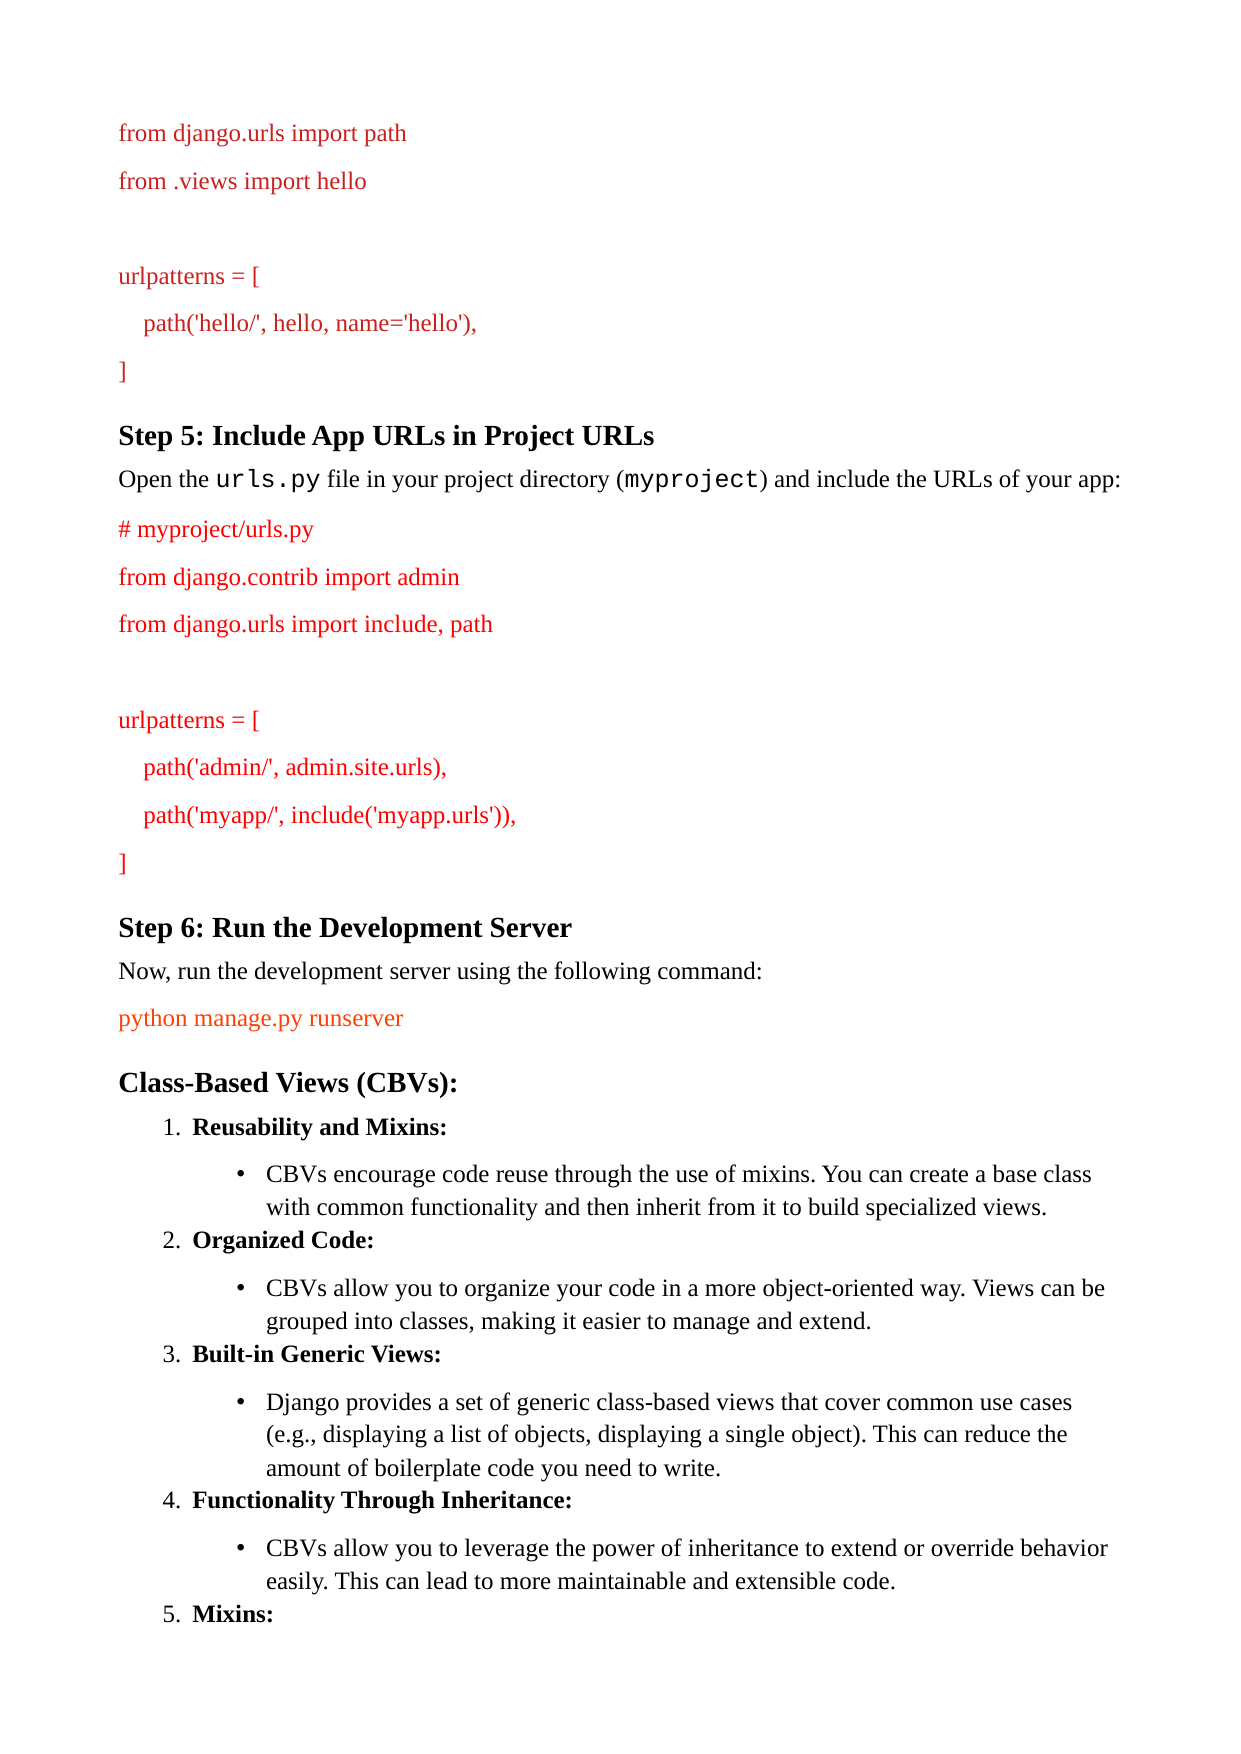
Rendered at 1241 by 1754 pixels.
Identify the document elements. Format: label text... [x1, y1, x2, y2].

text Open the urls.py file in your project directory (myproject) and include the URLs of your app: [118, 464, 1122, 495]
text path('admin/', admin.site.urls), [118, 752, 1122, 781]
list CBVs allow you to organize your code in a more object-oriented way. Views can be grouped into classes, making it easier to manage and extend. [236, 1273, 1122, 1335]
list Reusability and Mixins: [162, 1112, 1122, 1140]
text urlpatterns = [ [118, 705, 1122, 733]
list Functionality Through Inheritance: [162, 1486, 1122, 1514]
list Mixins: [162, 1599, 1122, 1628]
text # myproject/urls.py [118, 514, 1122, 543]
list CBVs allow you to leverage the power of inheritance to extend or override behavior easily. This can lead to more maintainable and extensible code. [236, 1533, 1122, 1595]
text python manage.py runserver [118, 1003, 1122, 1032]
text ] [118, 356, 1122, 385]
text from .views import hello [118, 166, 1122, 194]
list Built-in Generic Views: [162, 1339, 1122, 1368]
text from django.urls import include, path [118, 609, 1122, 638]
text from django.urls import path [118, 118, 1122, 147]
text urlpatterns = [ [118, 261, 1122, 290]
subtitle Step 5: Include App URLs in Project URLs [118, 418, 1122, 452]
text from django.contrib import admin [118, 562, 1122, 591]
text path('myapp/', include('myapp.urls')), [118, 800, 1122, 829]
list Django provides a set of generic class-based views that cover common use cases (e.g., displaying a list of objects, displaying a single object). This can reduce the amount of boilerplate code you need to write. [236, 1387, 1122, 1481]
text path('hello/', hello, name='hello'), [118, 308, 1122, 337]
text Now, run the development server using the following command: [118, 956, 1122, 984]
subtitle Class-Based Views (CBVs): [118, 1066, 1122, 1099]
text ] [118, 848, 1122, 876]
list Organized Code: [162, 1225, 1122, 1254]
list CBVs encourage code reuse through the use of mixins. You can create a base class with common functionality and then inherit from it to build specialized views. [236, 1159, 1122, 1221]
subtitle Step 6: Run the Development Server [118, 910, 1122, 943]
